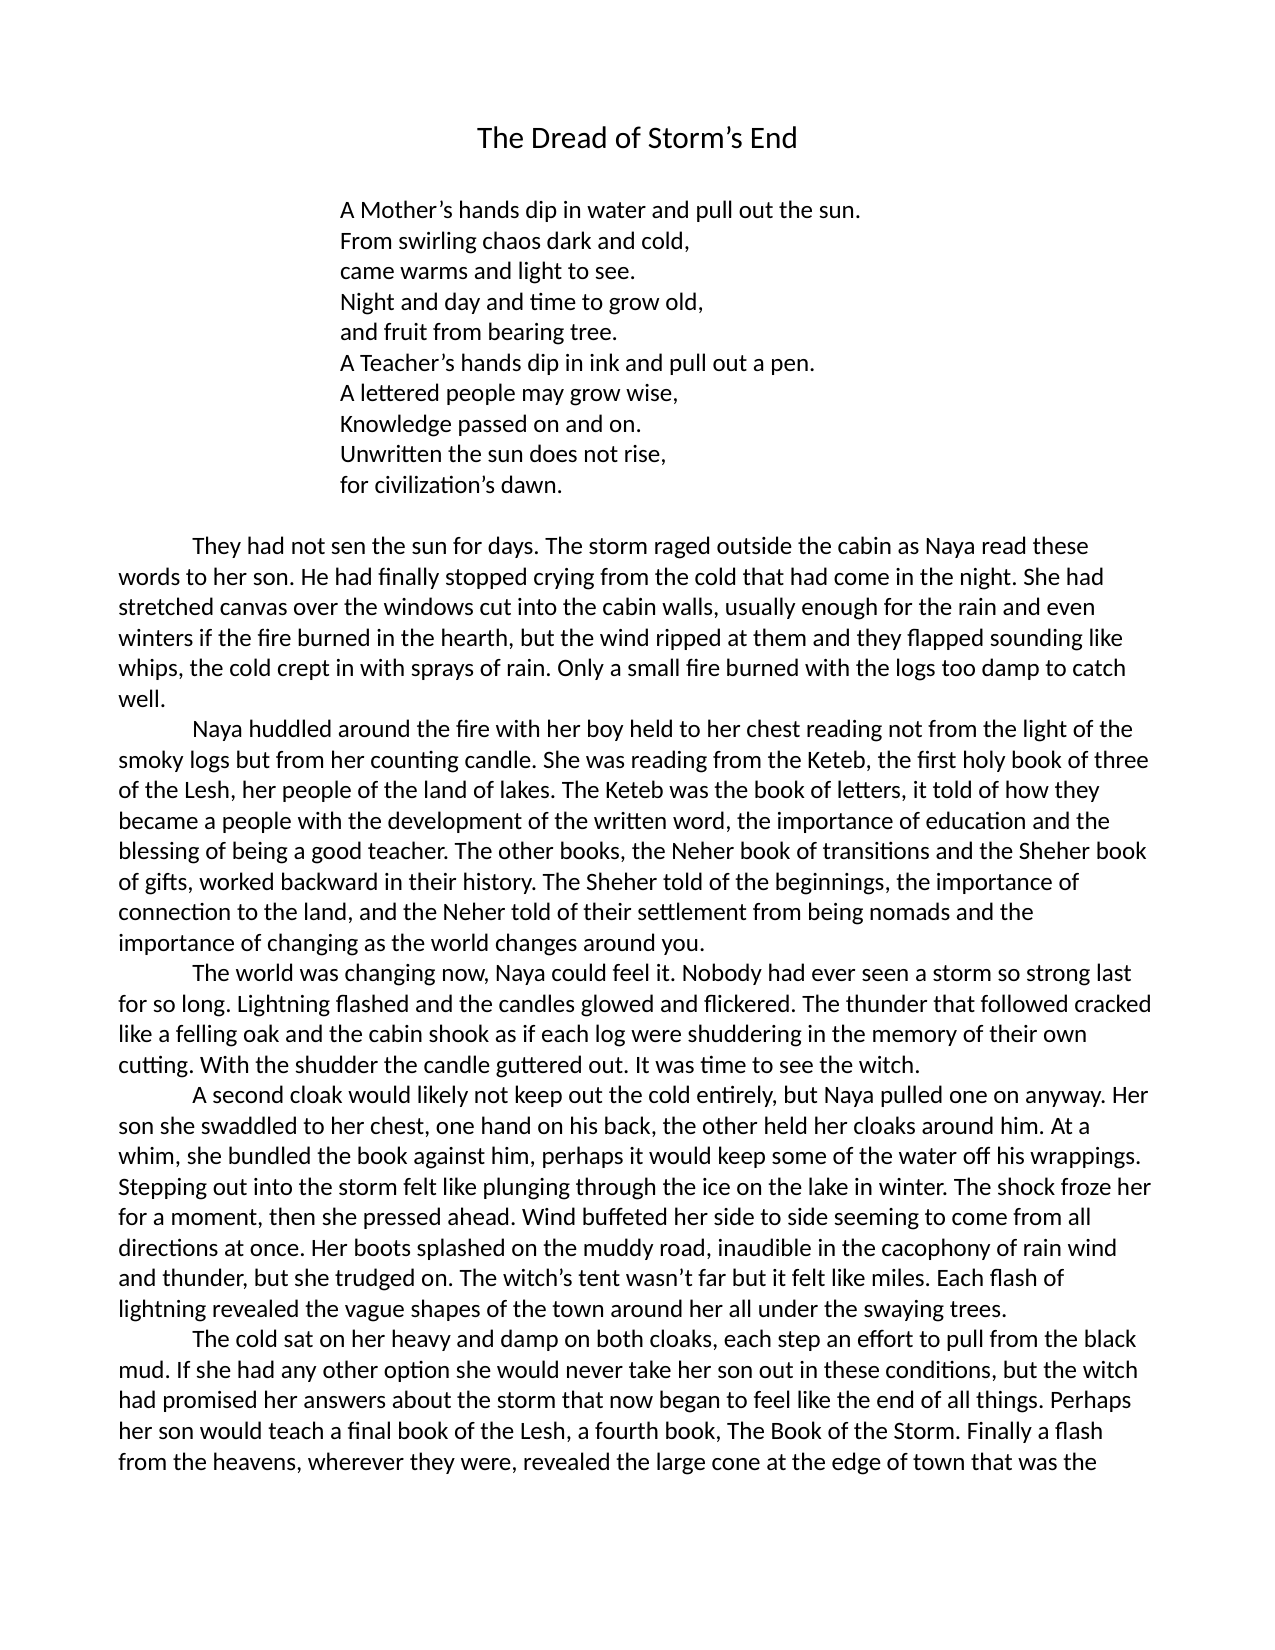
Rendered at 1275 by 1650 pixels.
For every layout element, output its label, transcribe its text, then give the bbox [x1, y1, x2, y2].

text came warms and light to see. [118, 255, 1157, 286]
text From swirling chaos dark and cold, [118, 225, 1157, 255]
text and fruit from bearing tree. [118, 316, 1157, 347]
text They had not sen the sun for days. The storm raged outside the cabin as Naya read these words to her son. He had finally stopped crying from the cold that had come in the night. She had stretched canvas over the windows cut into the cabin walls, usually enough for the rain and even winters if the fire burned in the hearth, but the wind ripped at them and they flapped sounding like whips, the cold crept in with sprays of rain. Only a small fire burned with the logs too damp to catch well. [118, 530, 1157, 713]
text A second cloak would likely not keep out the cold entirely, but Naya pulled one on anyway. Her son she swaddled to her chest, one hand on his back, the other held her cloaks around him. At a whim, she bundled the book against him, perhaps it would keep some of the water off his wrappings. Stepping out into the storm felt like plunging through the ice on the lake in winter. The shock froze her for a moment, then she pressed ahead. Wind buffeted her side to side seeming to come from all directions at once. Her boots splashed on the muddy road, inaudible in the cacophony of rain wind and thunder, but she trudged on. The witch’s tent wasn’t far but it felt like miles. Each flash of lightning revealed the vague shapes of the town around her all under the swaying trees. [118, 1079, 1157, 1324]
text The world was changing now, Naya could feel it. Nobody had ever seen a storm so strong last for so long. Lightning flashed and the candles glowed and flickered. The thunder that followed cracked like a felling oak and the cabin shook as if each log were shuddering in the memory of their own cutting. With the shudder the candle guttered out. It was time to see the witch. [118, 957, 1157, 1079]
text for civilization’s dawn. [118, 469, 1157, 499]
text The cold sat on her heavy and damp on both cloaks, each step an effort to pull from the black mud. If she had any other option she would never take her son out in these conditions, but the witch had promised her answers about the storm that now began to feel like the end of all things. Perhaps her son would teach a final book of the Lesh, a fourth book, The Book of the Storm. Finally a flash from the heavens, wherever they were, revealed the large cone at the edge of town that was the [118, 1324, 1157, 1476]
text Naya huddled around the fire with her boy held to her chest reading not from the light of the smoky logs but from her counting candle. She was reading from the Keteb, the first holy book of three of the Lesh, her people of the land of lakes. The Keteb was the book of letters, it told of how they became a people with the development of the written word, the importance of education and the blessing of being a good teacher. The other books, the Neher book of transitions and the Sheher book of gifts, worked backward in their history. The Sheher told of the beginnings, the importance of connection to the land, and the Neher told of their settlement from being nomads and the importance of changing as the world changes around you. [118, 713, 1157, 957]
text A lettered people may grow wise, [118, 377, 1157, 408]
text Knowledge passed on and on. [118, 408, 1157, 438]
text The Dread of Storm’s End [118, 118, 1157, 156]
text Unwritten the sun does not rise, [118, 438, 1157, 469]
text Night and day and time to grow old, [118, 286, 1157, 316]
text A Mother’s hands dip in water and pull out the sun. [118, 194, 1157, 225]
text A Teacher’s hands dip in ink and pull out a pen. [118, 347, 1157, 377]
